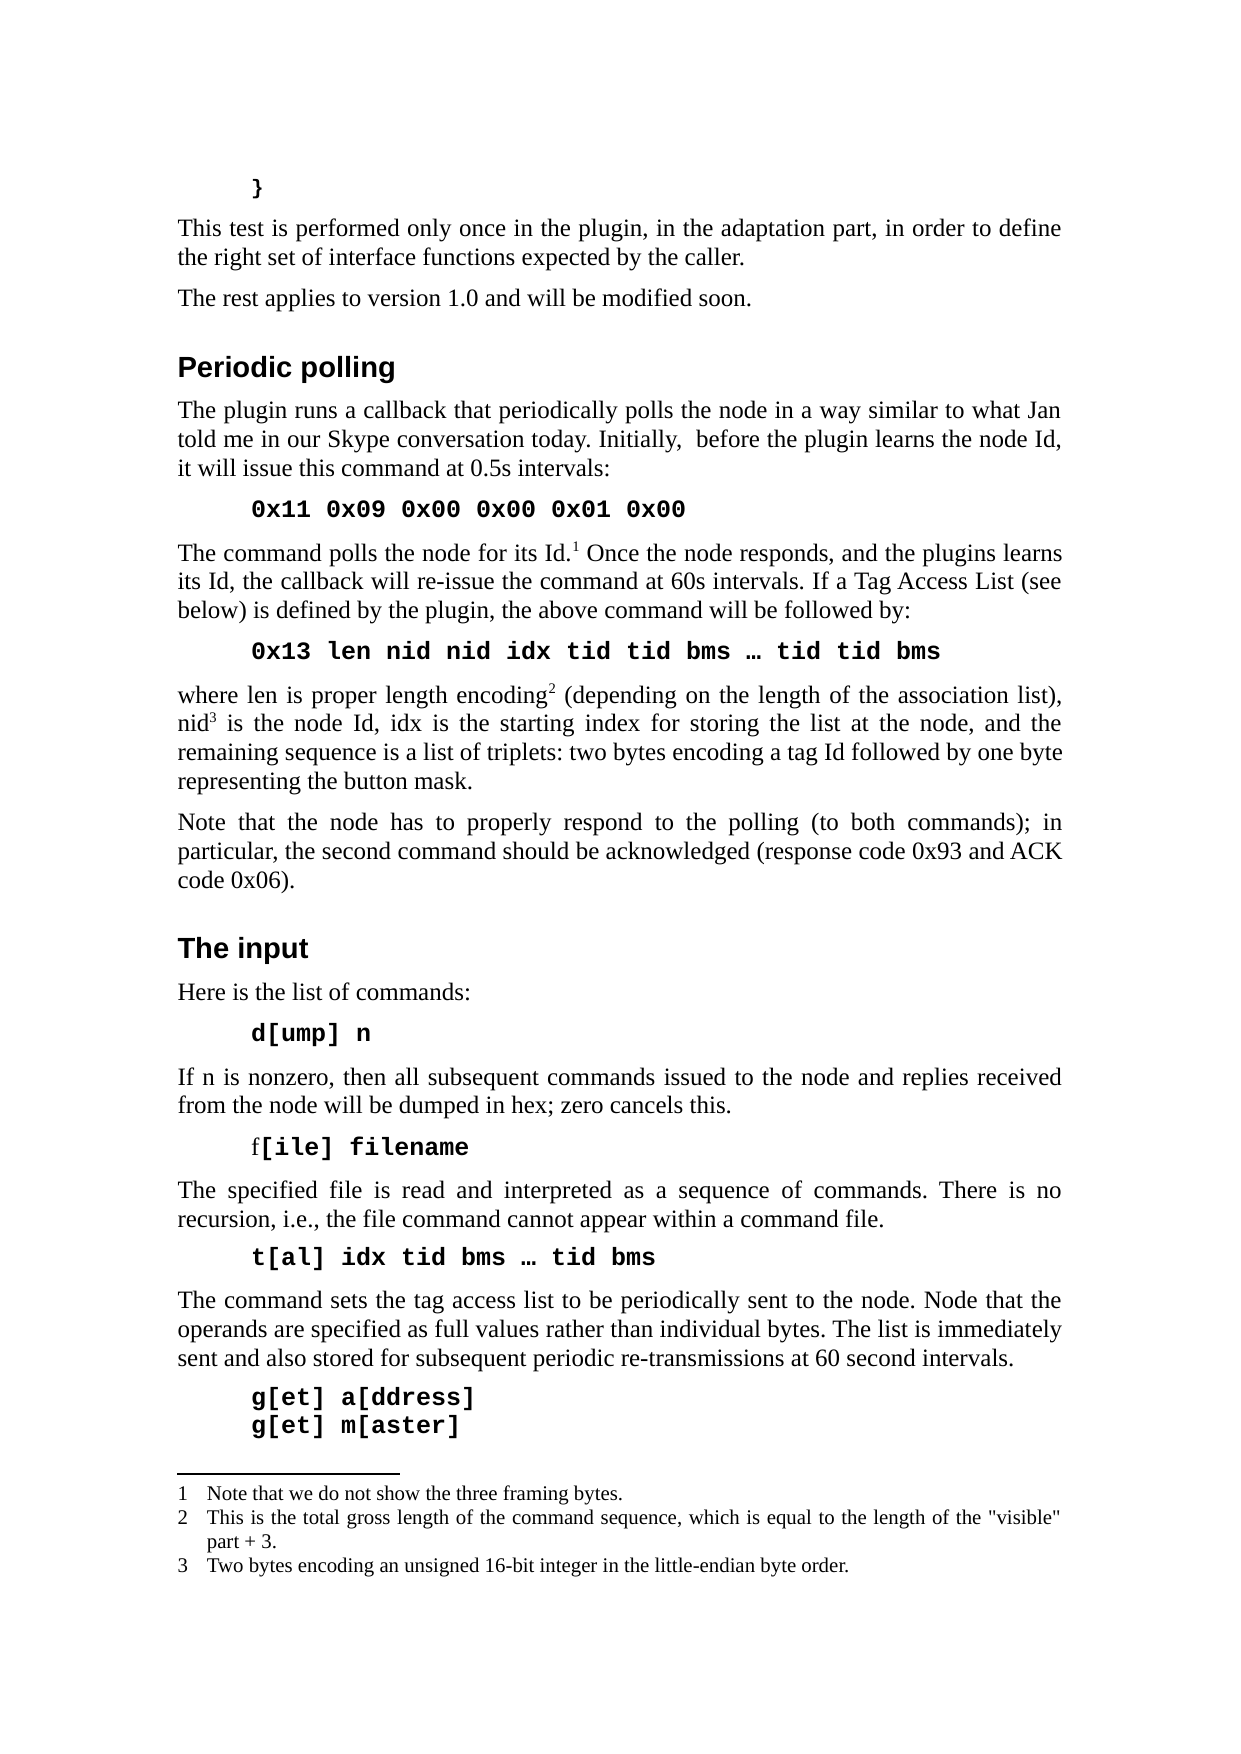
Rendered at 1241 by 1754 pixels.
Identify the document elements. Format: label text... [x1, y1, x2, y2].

text Note that the node has to properly respond to the polling (to both commands); in particular, the second command should be acknowledged (response code 0x93 and ACK code 0x06). [177, 807, 1063, 893]
text This is the total gross length of the command sequence, which is equal to the length of the "visible" part + 3. [177, 1504, 1063, 1553]
text g[et] m[aster] [177, 1412, 1063, 1441]
text where len is proper length encoding (depending on the length of the association list), nid is the node Id, idx is the starting index for storing the list at the node, and the remaining sequence is a list of triplets: two bytes encoding a tag Id followed by one byte representing the button mask. [177, 680, 1063, 795]
text d[ump] n [177, 1018, 1063, 1049]
text The command polls the node for its Id. Once the node responds, and the plugins learns its Id, the callback will re-issue the command at 60s intervals. If a Tag Access List (see below) is defined by the plugin, the above command will be followed by: [177, 538, 1063, 624]
text 0x13 len nid nid idx tid tid bms … tid tid bms [177, 636, 1063, 667]
text Here is the list of commands: [177, 977, 1063, 1006]
text The command sets the tag access list to be periodically sent to the node. Node that the operands are specified as full values rather than individual bytes. The list is immediately sent and also stored for subsequent periodic re-transmissions at 60 second intervals. [177, 1285, 1063, 1372]
text f[ile] filename [177, 1132, 1063, 1162]
text t[al] idx tid bms … tid bms [177, 1245, 1063, 1273]
text If n is nonzero, then all subsequent commands issued to the node and replies received from the node will be dumped in hex; zero cancels this. [177, 1062, 1063, 1119]
text This test is performed only once in the plugin, in the adaptation part, in order to define the right set of interface functions expected by the caller. [177, 213, 1063, 271]
text g[et] a[ddress] [177, 1384, 1063, 1412]
text Note that we do not show the three framing bytes. [177, 1481, 1063, 1504]
text The specified file is read and interpreted as a sequence of commands. There is no recursion, i.e., the file command cannot appear within a command file. [177, 1175, 1063, 1232]
text Two bytes encoding an unsigned 16-bit integer in the little-endian byte order. [177, 1553, 1063, 1577]
text } [177, 177, 1063, 201]
text 0x11 0x09 0x00 0x00 0x01 0x00 [177, 494, 1063, 525]
subtitle Periodic polling [177, 349, 1063, 383]
text The rest applies to version 1.0 and will be modified soon. [177, 283, 1063, 312]
text The plugin runs a callback that periodically polls the node in a way similar to what Jan told me in our Skype conversation today. Initially, before the plugin learns the node Id, it will issue this command at 0.5s intervals: [177, 396, 1063, 482]
subtitle The input [177, 931, 1063, 964]
